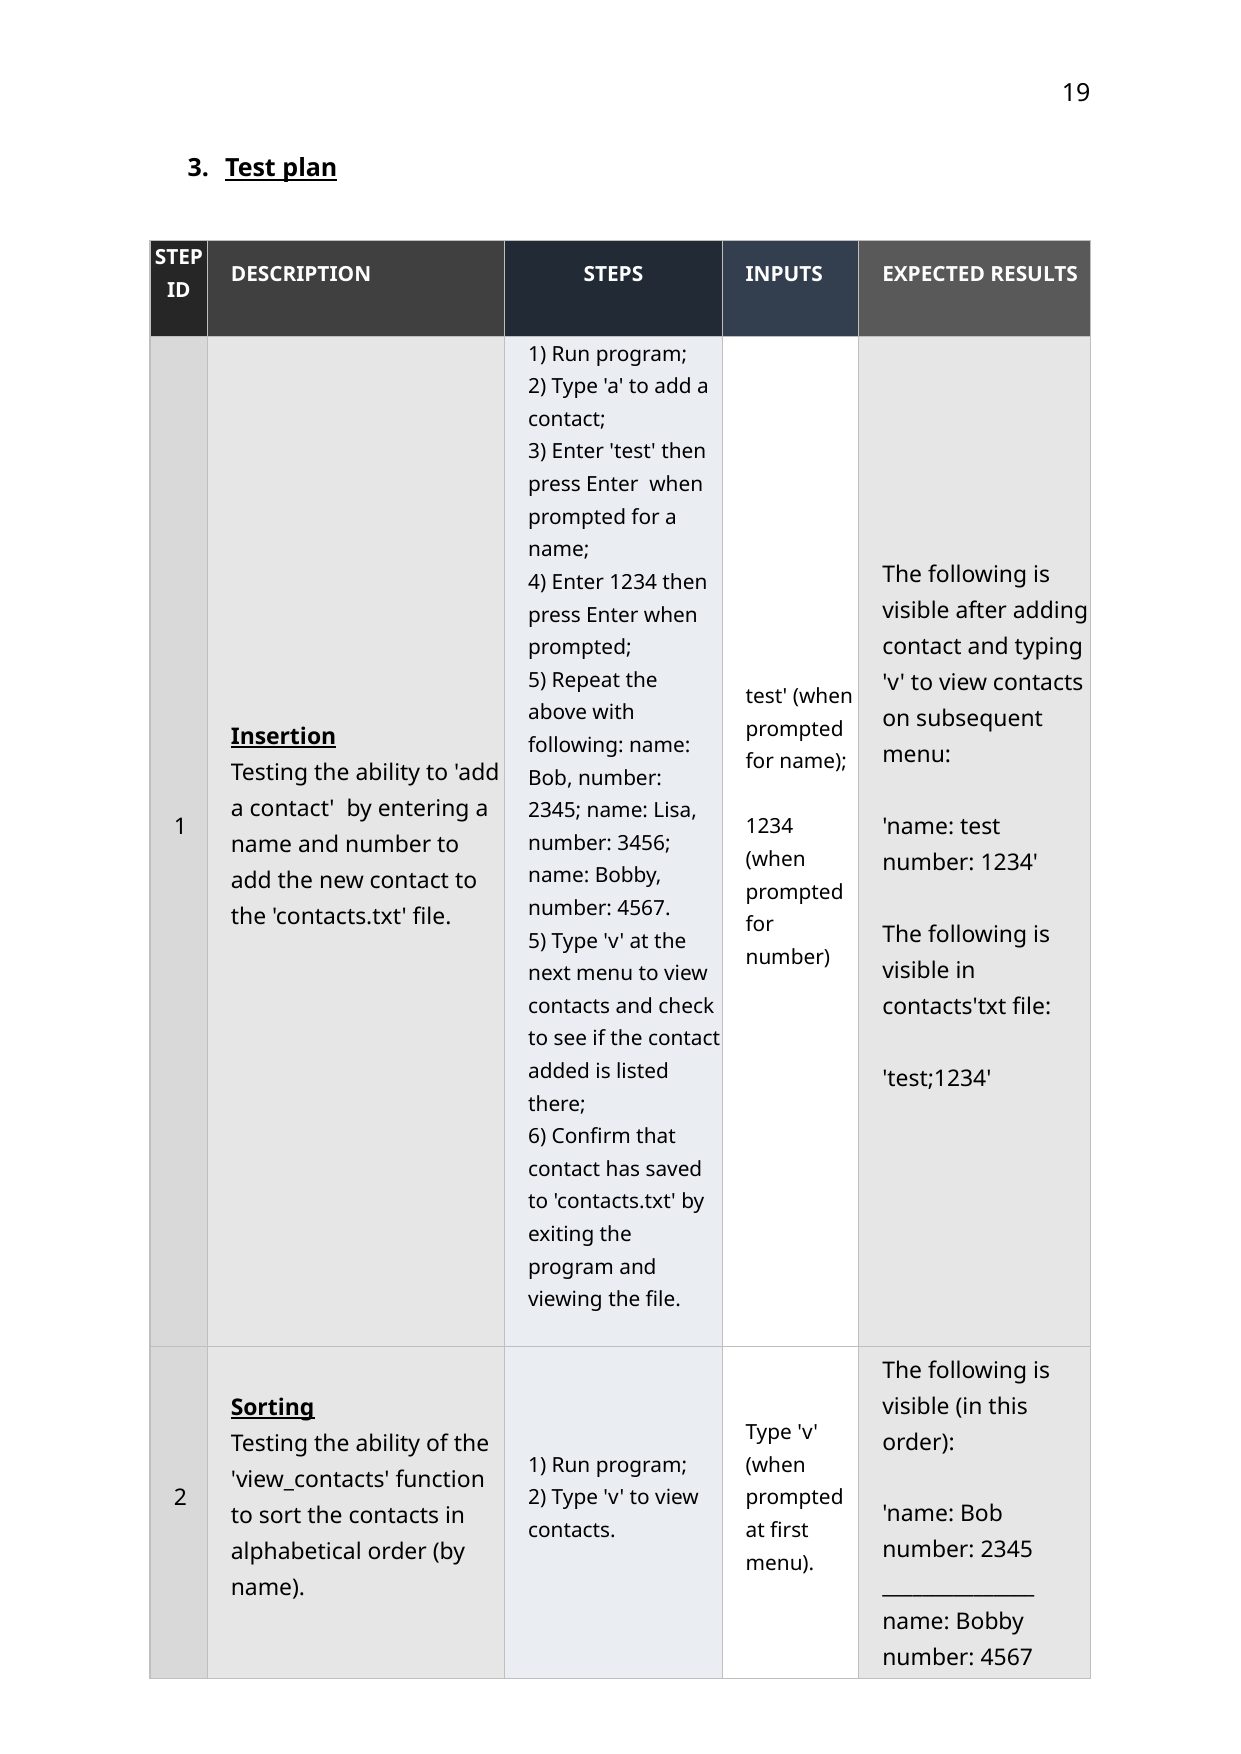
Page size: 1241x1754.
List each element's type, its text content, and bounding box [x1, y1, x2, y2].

table_header STEP ID [151, 241, 207, 336]
table_header STEPS [505, 241, 722, 336]
list Test plan [187, 150, 1090, 184]
table_cell Insertion Testing the ability to 'add a contact' by entering a name and number to add the new contact to the 'contacts.txt' file. [208, 337, 504, 1346]
table_cell Sorting Testing the ability of the 'view_contacts' function to sort the contacts in alphabetical order (by name). [208, 1347, 504, 1678]
table_cell Type 'v' (when prompted at first menu). [723, 1347, 858, 1678]
table_header INPUTS [723, 241, 858, 336]
table_cell The following is visible after adding contact and typing 'v' to view contacts on subsequent menu: 'name: test number: 1234' The following is visible in contacts'txt file: 'test;1234' [859, 337, 1090, 1346]
table_cell 2 [151, 1347, 207, 1678]
table_header EXPECTED RESULTS [859, 241, 1090, 336]
table_cell 1) Run program; 2) Type 'v' to view contacts. [505, 1347, 722, 1678]
table_cell 1) Run program; 2) Type 'a' to add a contact; 3) Enter 'test' then press Enter when prompted for a name; 4) Enter 1234 then press Enter when prompted; 5) Repeat the above with following: name: Bob, number: 2345; name: Lisa, number: 3456; name: Bobby, number: 4567. 5) Type 'v' at the next menu to view contacts and check to see if the contact added is listed there; 6) Confirm that contact has saved to 'contacts.txt' by exiting the program and viewing the file. [505, 337, 722, 1346]
table_cell test' (when prompted for name); 1234 (when prompted for number) [723, 337, 858, 1346]
table_cell The following is visible (in this order): 'name: Bob number: 2345 _______________ name: Bobby number: 4567 [859, 1347, 1090, 1678]
table_cell 1 [151, 337, 207, 1346]
table_header DESCRIPTION [208, 241, 504, 336]
